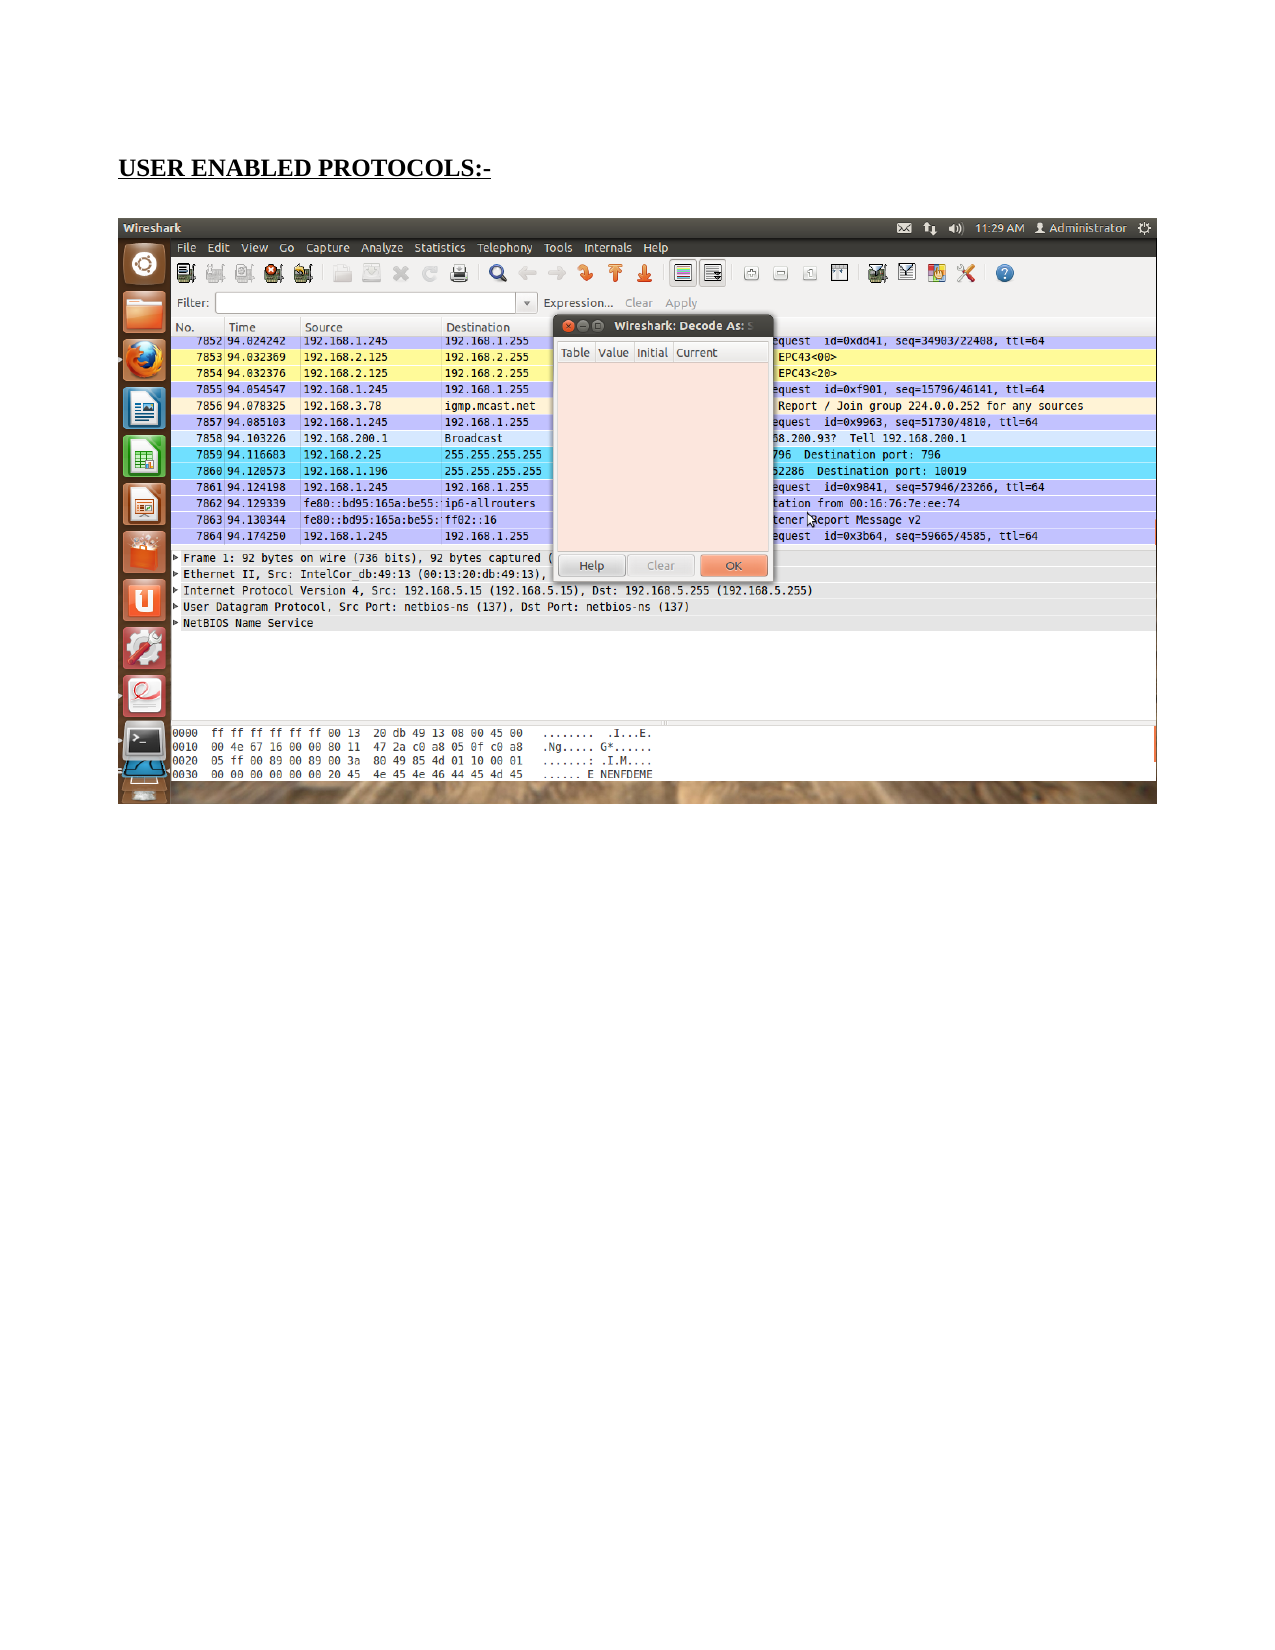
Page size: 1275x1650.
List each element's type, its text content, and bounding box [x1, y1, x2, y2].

text USER ENABLED PROTOCOLS:- [118, 153, 1157, 181]
